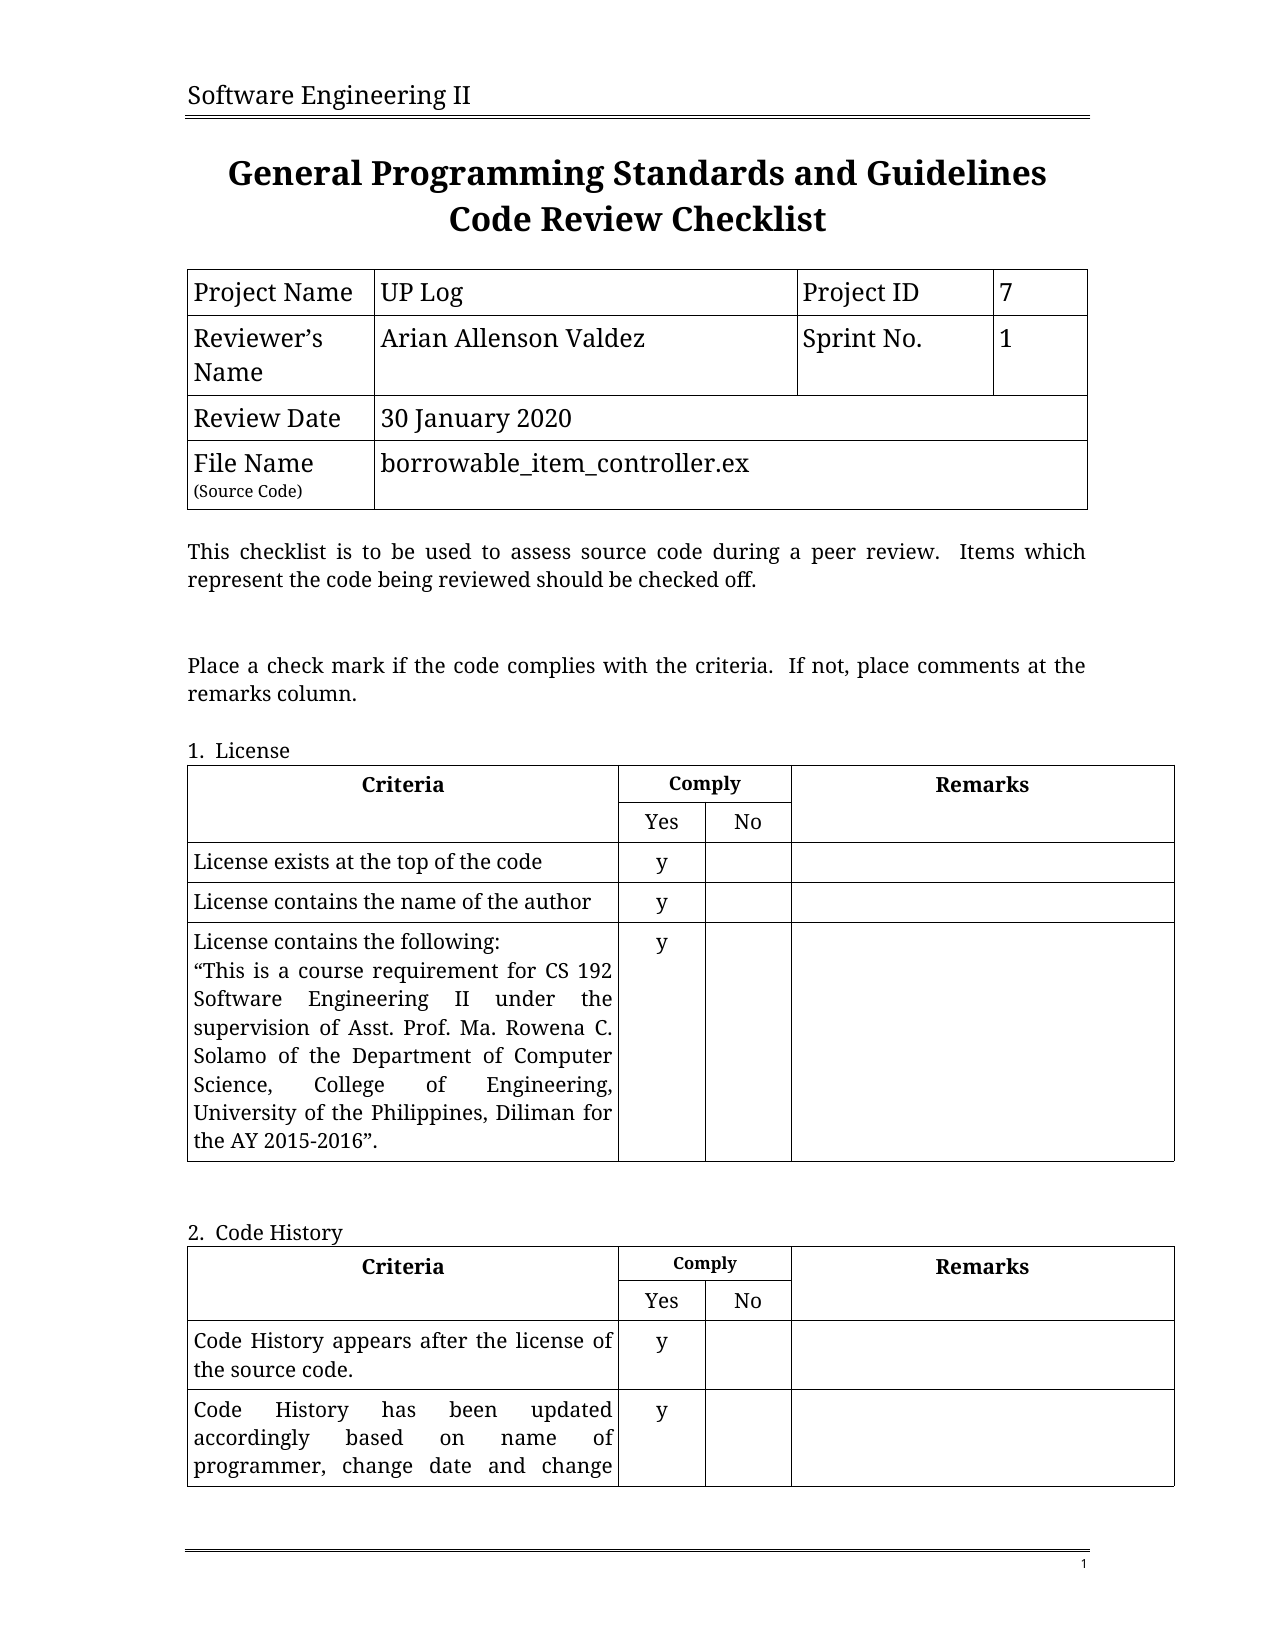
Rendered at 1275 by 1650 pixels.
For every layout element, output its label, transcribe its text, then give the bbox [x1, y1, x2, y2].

table_header Remarks [792, 766, 1174, 842]
table_header Criteria [188, 1247, 618, 1320]
table_cell Review Date [188, 396, 374, 440]
table_cell Yes [619, 803, 705, 842]
table_cell y [619, 1390, 705, 1486]
table_cell y [619, 883, 705, 922]
table_header Project ID [798, 270, 993, 315]
table_cell No [706, 1281, 791, 1320]
table_cell 30 January 2020 [375, 396, 1087, 440]
table_cell [792, 1321, 1174, 1389]
table_cell License contains the following: “This is a course requirement for CS 192 Software Engineering II under the supervision of Asst. Prof. Ma. Rowena C. Solamo of the Department of Computer Science, College of Engineering, University of the Philippines, Diliman for the AY 2015-2016”. [188, 923, 618, 1161]
table_cell [706, 1321, 791, 1389]
table_cell Reviewer’s Name [188, 316, 374, 394]
text Place a check mark if the code complies with the criteria. If not, place comments at the remarks column. [187, 651, 1087, 708]
table_cell [706, 923, 791, 1161]
table_header 7 [994, 270, 1087, 315]
table_cell [706, 843, 791, 882]
table_cell Code History appears after the license of the source code. [188, 1321, 618, 1389]
table_cell [706, 1390, 791, 1486]
table_cell License exists at the top of the code [188, 843, 618, 882]
table_header Comply [619, 1247, 791, 1280]
table_cell [792, 1390, 1174, 1486]
table_header Project Name [188, 270, 374, 315]
table_header Criteria [188, 766, 618, 842]
table_cell 1 [994, 316, 1087, 394]
table_cell [792, 923, 1174, 1161]
table_header UP Log [375, 270, 797, 315]
table_cell [792, 883, 1174, 922]
text This checklist is to be used to assess source code during a peer review. Items which represent the code being reviewed should be checked off. [187, 537, 1087, 594]
text 2. Code History [187, 1218, 1087, 1246]
table_cell y [619, 843, 705, 882]
text 1. License [187, 736, 1087, 764]
table_cell [792, 843, 1174, 882]
table_header Remarks [792, 1247, 1174, 1320]
table_cell Yes [619, 1281, 705, 1320]
table_cell Code History has been updated accordingly based on name of programmer, change date and change [188, 1390, 618, 1486]
text General Programming Standards and Guidelines Code Review Checklist [187, 150, 1087, 241]
table_header Comply [619, 766, 791, 802]
table_cell [706, 883, 791, 922]
table_cell Arian Allenson Valdez [375, 316, 797, 394]
table_cell borrowable_item_controller.ex [375, 441, 1087, 508]
table_cell License contains the name of the author [188, 883, 618, 922]
table_cell Sprint No. [798, 316, 993, 394]
table_cell y [619, 1321, 705, 1389]
table_cell No [706, 803, 791, 842]
table_cell y [619, 923, 705, 1161]
table_cell File Name (Source Code) [188, 441, 374, 508]
